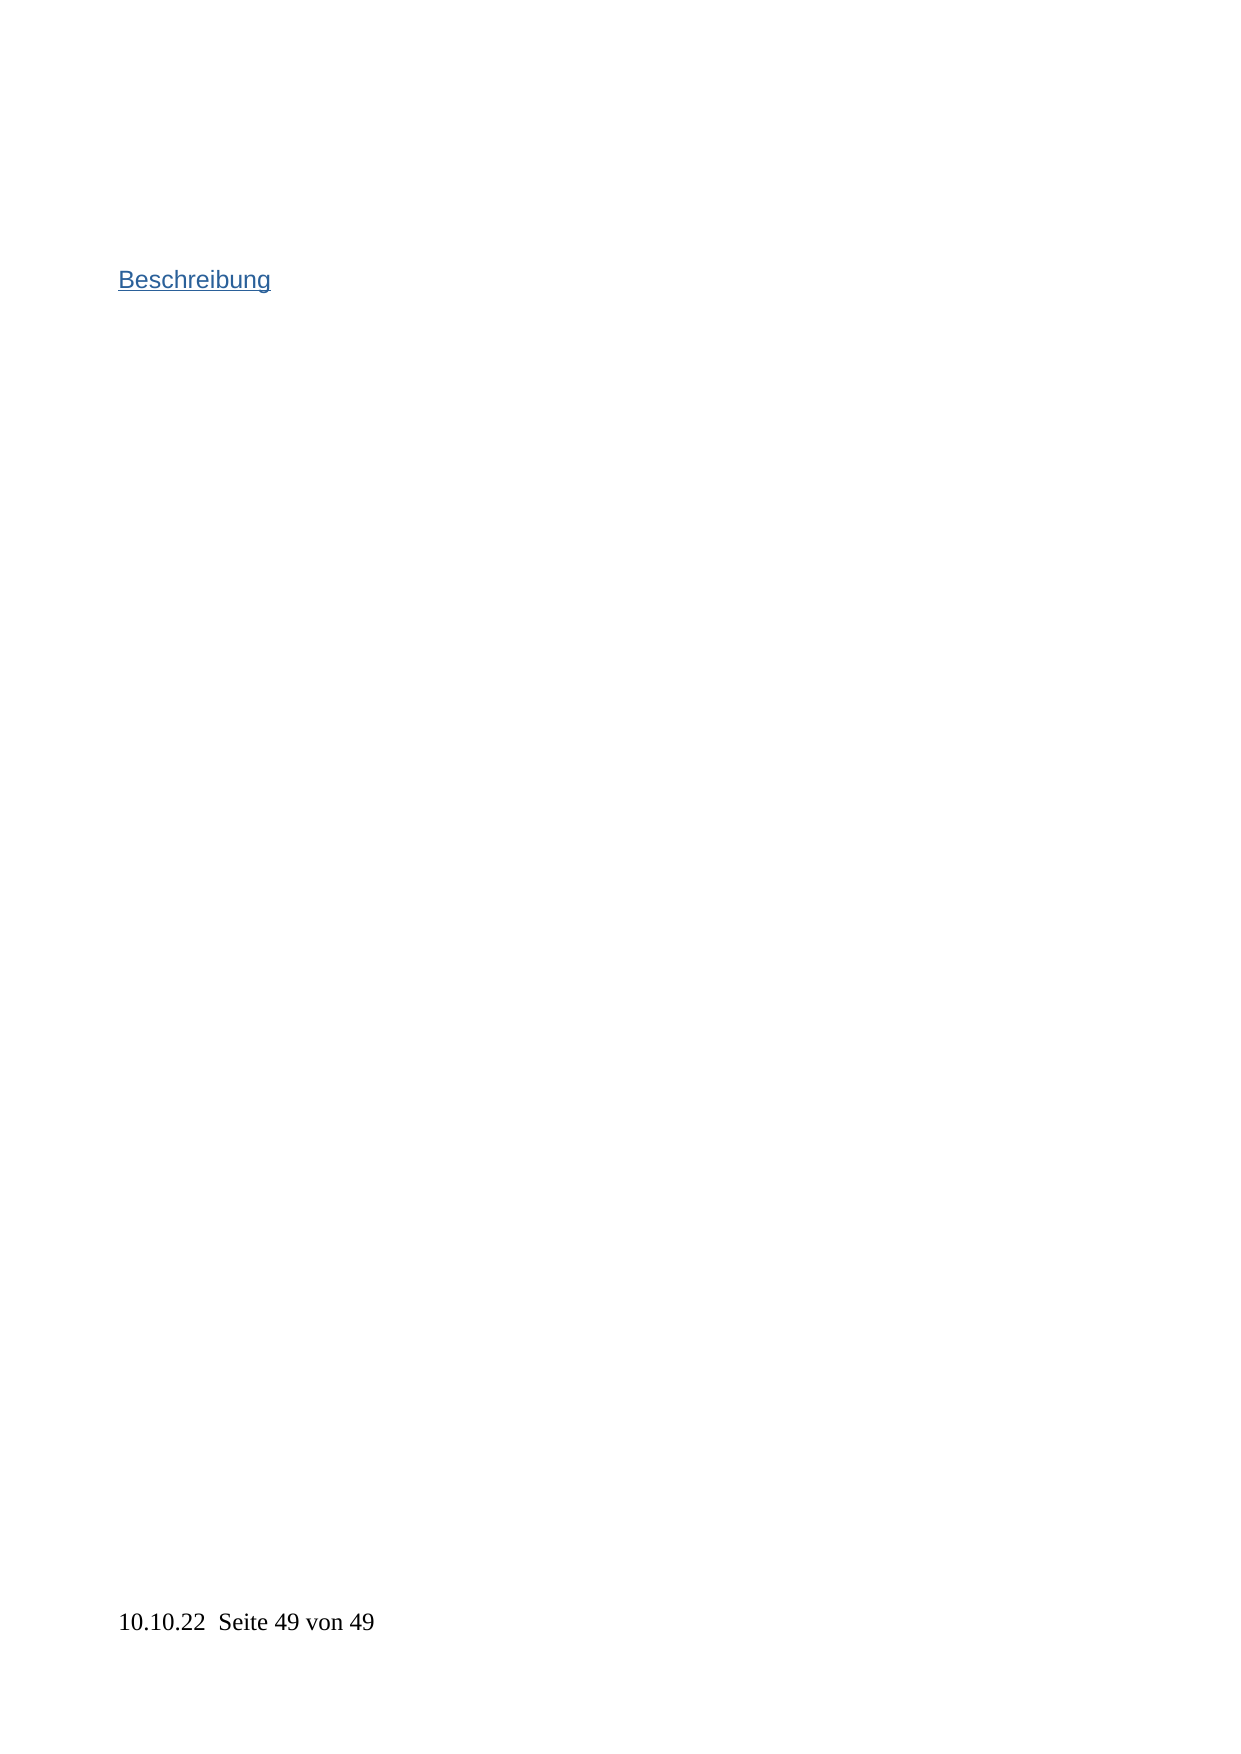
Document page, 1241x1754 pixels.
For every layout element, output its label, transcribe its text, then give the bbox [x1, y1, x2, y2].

subtitle Beschreibung [118, 265, 1122, 294]
